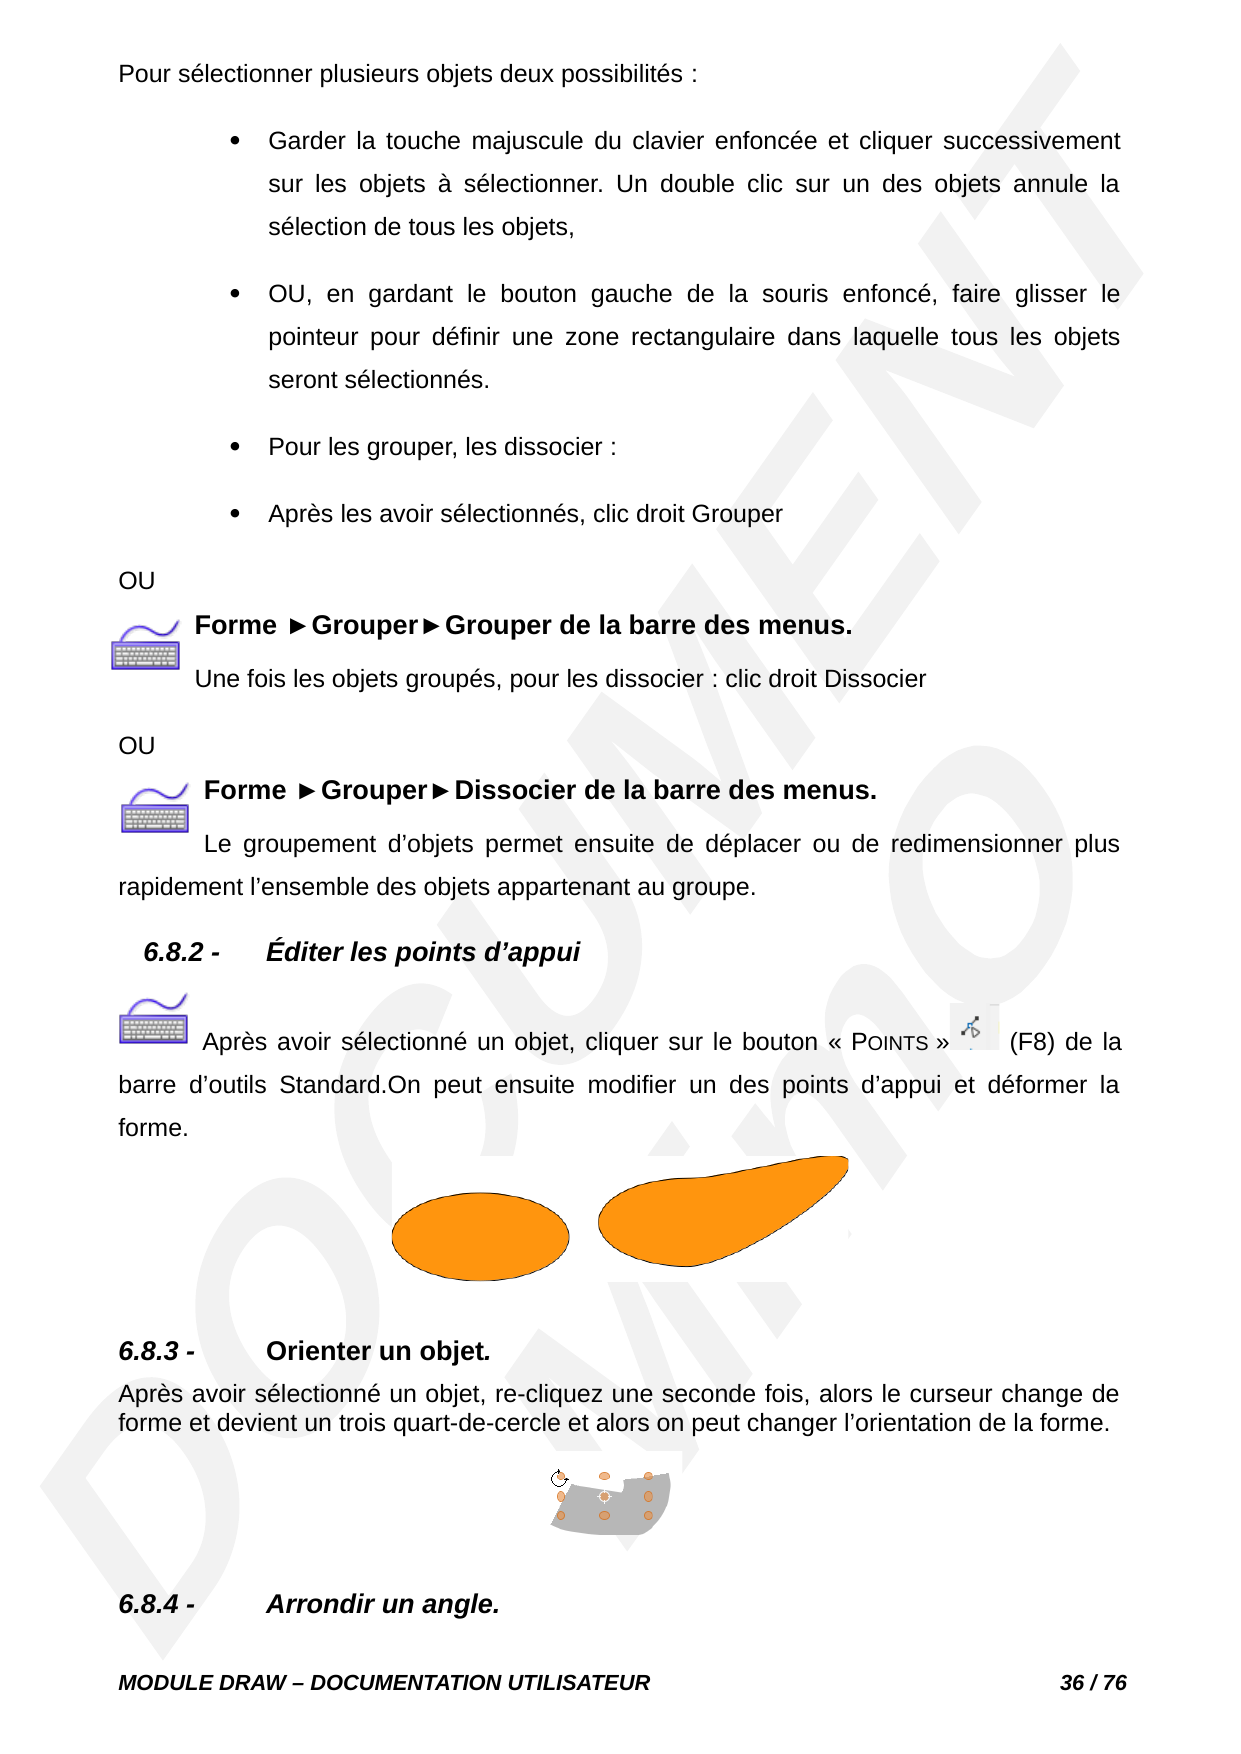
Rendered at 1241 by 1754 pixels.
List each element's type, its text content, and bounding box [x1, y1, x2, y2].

picture [529, 1451, 683, 1535]
text Le groupement d’objets permet ensuite de déplacer ou de redimensionner plus rapidement l’ensemble des objets appartenant au groupe. [118, 829, 1122, 901]
text OU [118, 566, 1122, 594]
text Après avoir sélectionné un objet, cliquer sur le bouton « Points » (F8) de la barre d’outils Standard.On peut ensuite modifier un des points d’appui et déformer la forme. [118, 1003, 1122, 1142]
text Une fois les objets groupés, pour les dissocier : clic droit Dissocier [118, 664, 1122, 693]
text Pour sélectionner plusieurs objets deux possibilités : [118, 59, 1122, 88]
list Garder la touche majuscule du clavier enfoncée et cliquer successivement sur les objets à sélectionner. Un double clic sur un des objets annule la sélection de tous les objets, [231, 126, 1122, 241]
list OU, en gardant le bouton gauche de la souris enfoncé, faire glisser le pointeur pour définir une zone rectangulaire dans laquelle tous les objets seront sélectionnés. [231, 279, 1122, 394]
text Après avoir sélectionné un objet, re-cliquez une seconde fois, alors le curseur change de forme et devient un trois quart-de-cercle et alors on peut changer l’orientation de la forme. [118, 1379, 1122, 1436]
picture [115, 982, 191, 1058]
picture [949, 1003, 1000, 1050]
picture [117, 772, 192, 847]
list Pour les grouper, les dissocier : [231, 432, 1122, 461]
picture [107, 610, 183, 684]
text OU [118, 731, 1122, 759]
list Après les avoir sélectionnés, clic droit Grouper [231, 499, 1122, 528]
subtitle Arrondir un angle. [118, 1588, 1122, 1619]
text Forme ►Grouper►Dissocier de la barre des menus. [192, 774, 1122, 805]
subtitle Éditer les points d’appui [143, 936, 1122, 967]
text Forme ►Grouper►Grouper de la barre des menus. [118, 609, 1122, 640]
subtitle Orienter un objet. [118, 1335, 1122, 1366]
